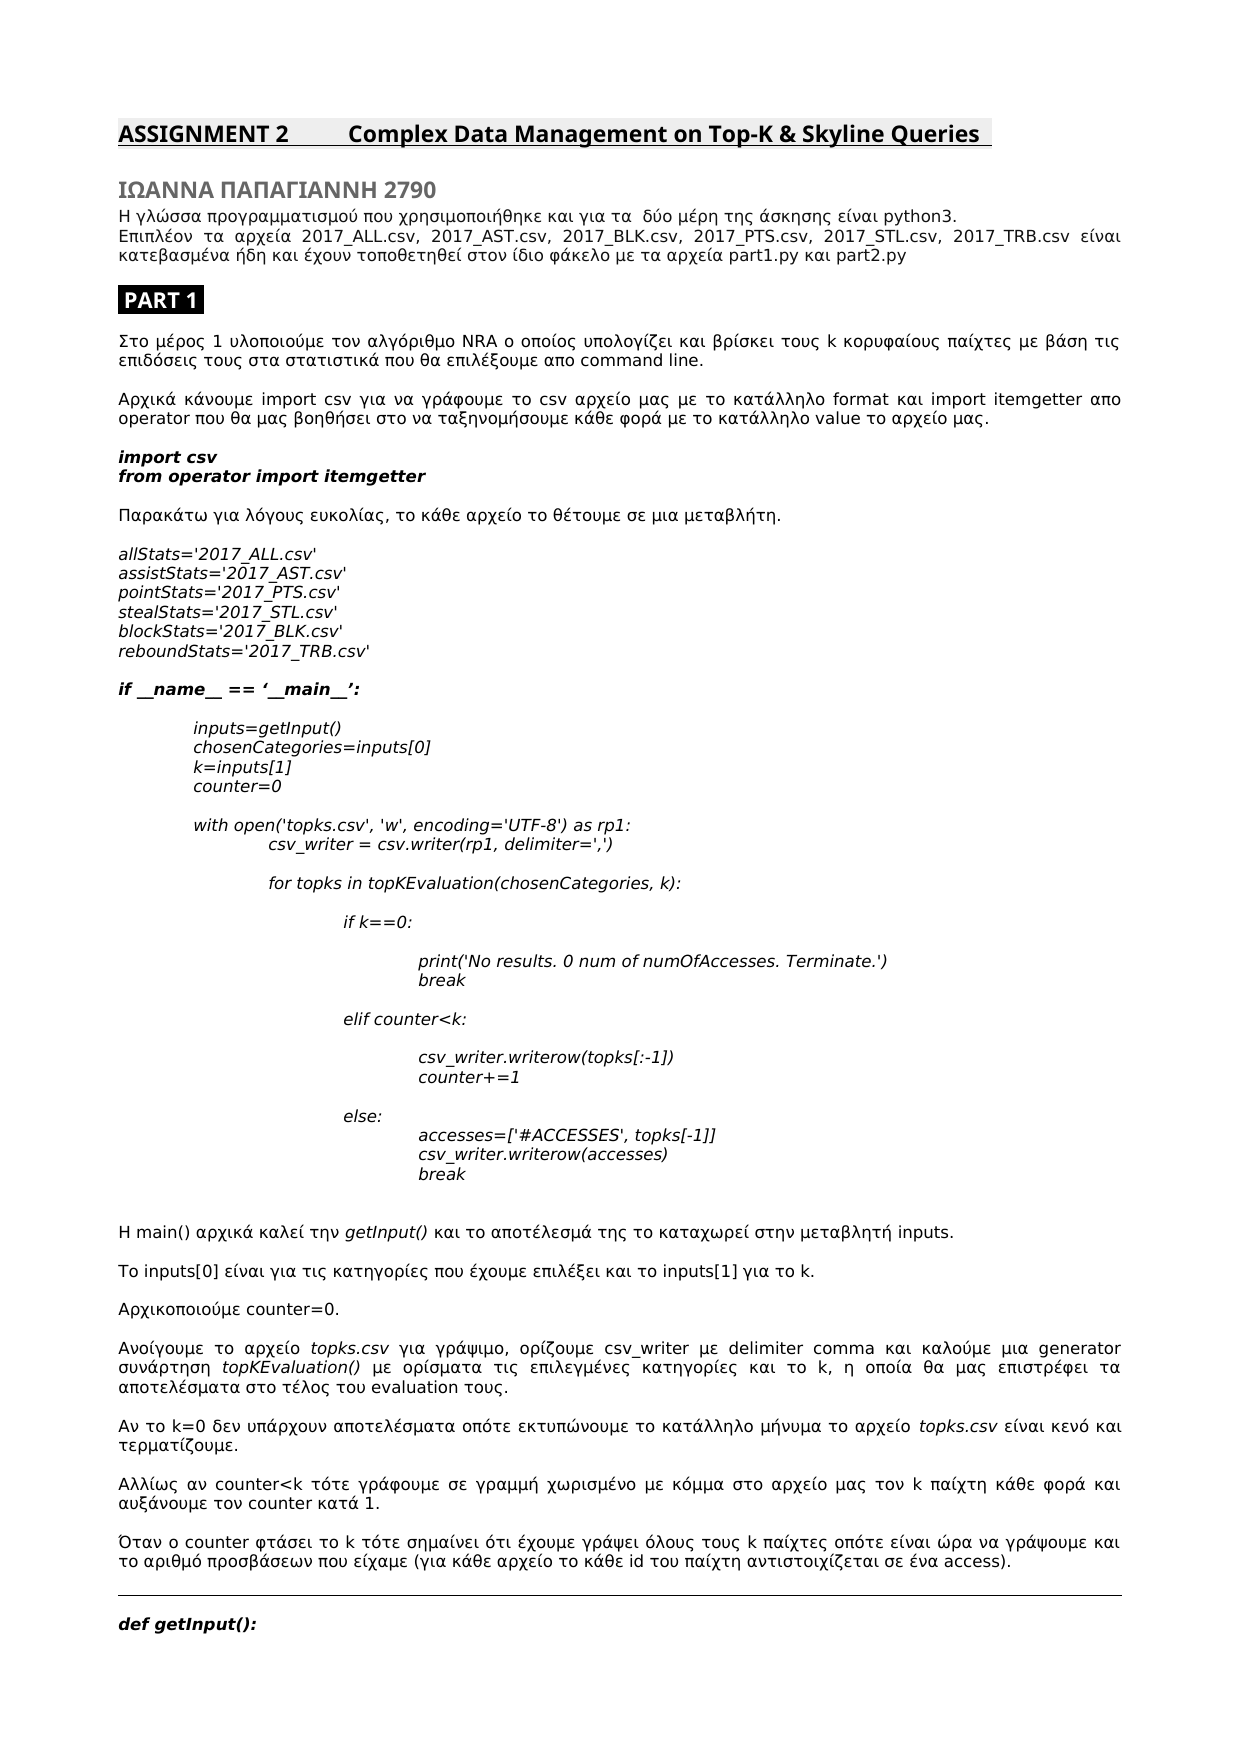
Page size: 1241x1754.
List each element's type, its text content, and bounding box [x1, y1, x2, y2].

text pointStats='2017_PTS.csv' [118, 583, 1122, 603]
text assistStats='2017_AST.csv' [118, 564, 1122, 583]
text if __name__ == ‘__main__’: [118, 680, 1122, 699]
text blockStats='2017_BLK.csv' [118, 622, 1122, 641]
text break [118, 1164, 1122, 1184]
text Η γλώσσα προγραμματισμού που χρησιμοποιήθηκε και για τα δύο μέρη της άσκησης είναι python3. [118, 207, 1122, 226]
text Παρακάτω για λόγους ευκολίας, το κάθε αρχείο το θέτουμε σε μια μεταβλήτη. [118, 506, 1122, 525]
text inputs=getInput() [118, 719, 1122, 738]
text PART 1 [118, 284, 1122, 314]
text k=inputs[1] [118, 758, 1122, 777]
text allStats='2017_ALL.csv' [118, 544, 1122, 564]
text from operator import itemgetter [118, 467, 1122, 486]
text ΙΩΑΝΝΑ ΠΑΠΑΓΙΑΝΝΗ 2790 [118, 167, 1122, 207]
text Στο μέρος 1 υλοποιούμε τον αλγόριθμο NRA o οποίος υπολογίζει και βρίσκει τους k κορυφαίους παίχτες με βάση τις επιδόσεις τους στα στατιστικά που θα επιλέξουμε απο command line. [118, 331, 1122, 370]
text Αρχικοποιούμε counter=0. [118, 1300, 1122, 1319]
text Ανοίγουμε το αρχείο topks.csv για γράψιμο, ορίζουμε csv_writer με delimiter comma και καλούμε μια generator συνάρτηση topKEvaluation() με ορίσματα τις επιλεγμένες κατηγορίες και το k, η οποία θα μας επιστρέφει τα αποτελέσματα στο τέλος του evaluation τους. [118, 1339, 1122, 1397]
text Το inputs[0] είναι για τις κατηγορίες που έχουμε επιλέξει και το inputs[1] για το k. [118, 1261, 1122, 1281]
text stealStats='2017_STL.csv' [118, 603, 1122, 622]
text reboundStats='2017_TRB.csv' [118, 641, 1122, 661]
text else: [118, 1106, 1122, 1126]
text for topks in topKEvaluation(chosenCategories, k): [118, 874, 1122, 893]
text accesses=['#ACCESSES', topks[-1]] [118, 1126, 1122, 1145]
text Η main() αρχικά καλεί την getInput() και το αποτέλεσμά της το καταχωρεί στην μεταβλητή inputs. [118, 1223, 1122, 1242]
text Επιπλέον τα αρχεία 2017_ALL.csv, 2017_AST.csv, 2017_BLK.csv, 2017_PTS.csv, 2017_STL.csv, 2017_TRB.csv είναι κατεβασμένα ήδη και έχουν τοποθετηθεί στον ίδιο φάκελο με τα αρχεία part1.py και part2.py [118, 226, 1122, 265]
text Αλλίως αν counter<k τότε γράφουμε σε γραμμή χωρισμένο με κόμμα στο αρχείο μας τον k παίχτη κάθε φορά και αυξάνουμε τον counter κατά 1. [118, 1474, 1122, 1513]
text Αρχικά κάνουμε import csv για να γράφουμε το csv αρχείο μας με το κατάλληλο format και import itemgetter απο operator που θα μας βοηθήσει στο να ταξηνομήσουμε κάθε φορά με το κατάλληλο value το αρχείο μας. [118, 389, 1122, 428]
text print('No results. 0 num of numOfAccesses. Terminate.') [118, 951, 1122, 971]
text Aν το k=0 δεν υπάρχουν αποτελέσματα οπότε εκτυπώνουμε το κατάλληλο μήνυμα το αρχείο topks.csv είναι κενό και τερματίζουμε. [118, 1416, 1122, 1455]
text csv_writer.writerow(topks[:-1]) [118, 1048, 1122, 1068]
text counter=0 [118, 777, 1122, 796]
text counter+=1 [118, 1068, 1122, 1087]
text csv_writer = csv.writer(rp1, delimiter=',') [118, 835, 1122, 854]
text import csv [118, 448, 1122, 467]
text break [118, 971, 1122, 990]
text chosenCategories=inputs[0] [118, 738, 1122, 758]
text with open('topks.csv', 'w', encoding='UTF-8') as rp1: [118, 816, 1122, 835]
text elif counter<k: [118, 1009, 1122, 1029]
text csv_writer.writerow(accesses) [118, 1145, 1122, 1164]
text if k==0: [118, 913, 1122, 932]
text def getInput(): [118, 1615, 1122, 1634]
text Όταν ο counter φτάσει το k τότε σημαίνει ότι έχουμε γράψει όλους τους k παίχτες οπότε είναι ώρα να γράψουμε και το αριθμό προσβάσεων που είχαμε (για κάθε αρχείο το κάθε id του παίχτη αντιστοιχίζεται σε ένα access). [118, 1533, 1122, 1571]
